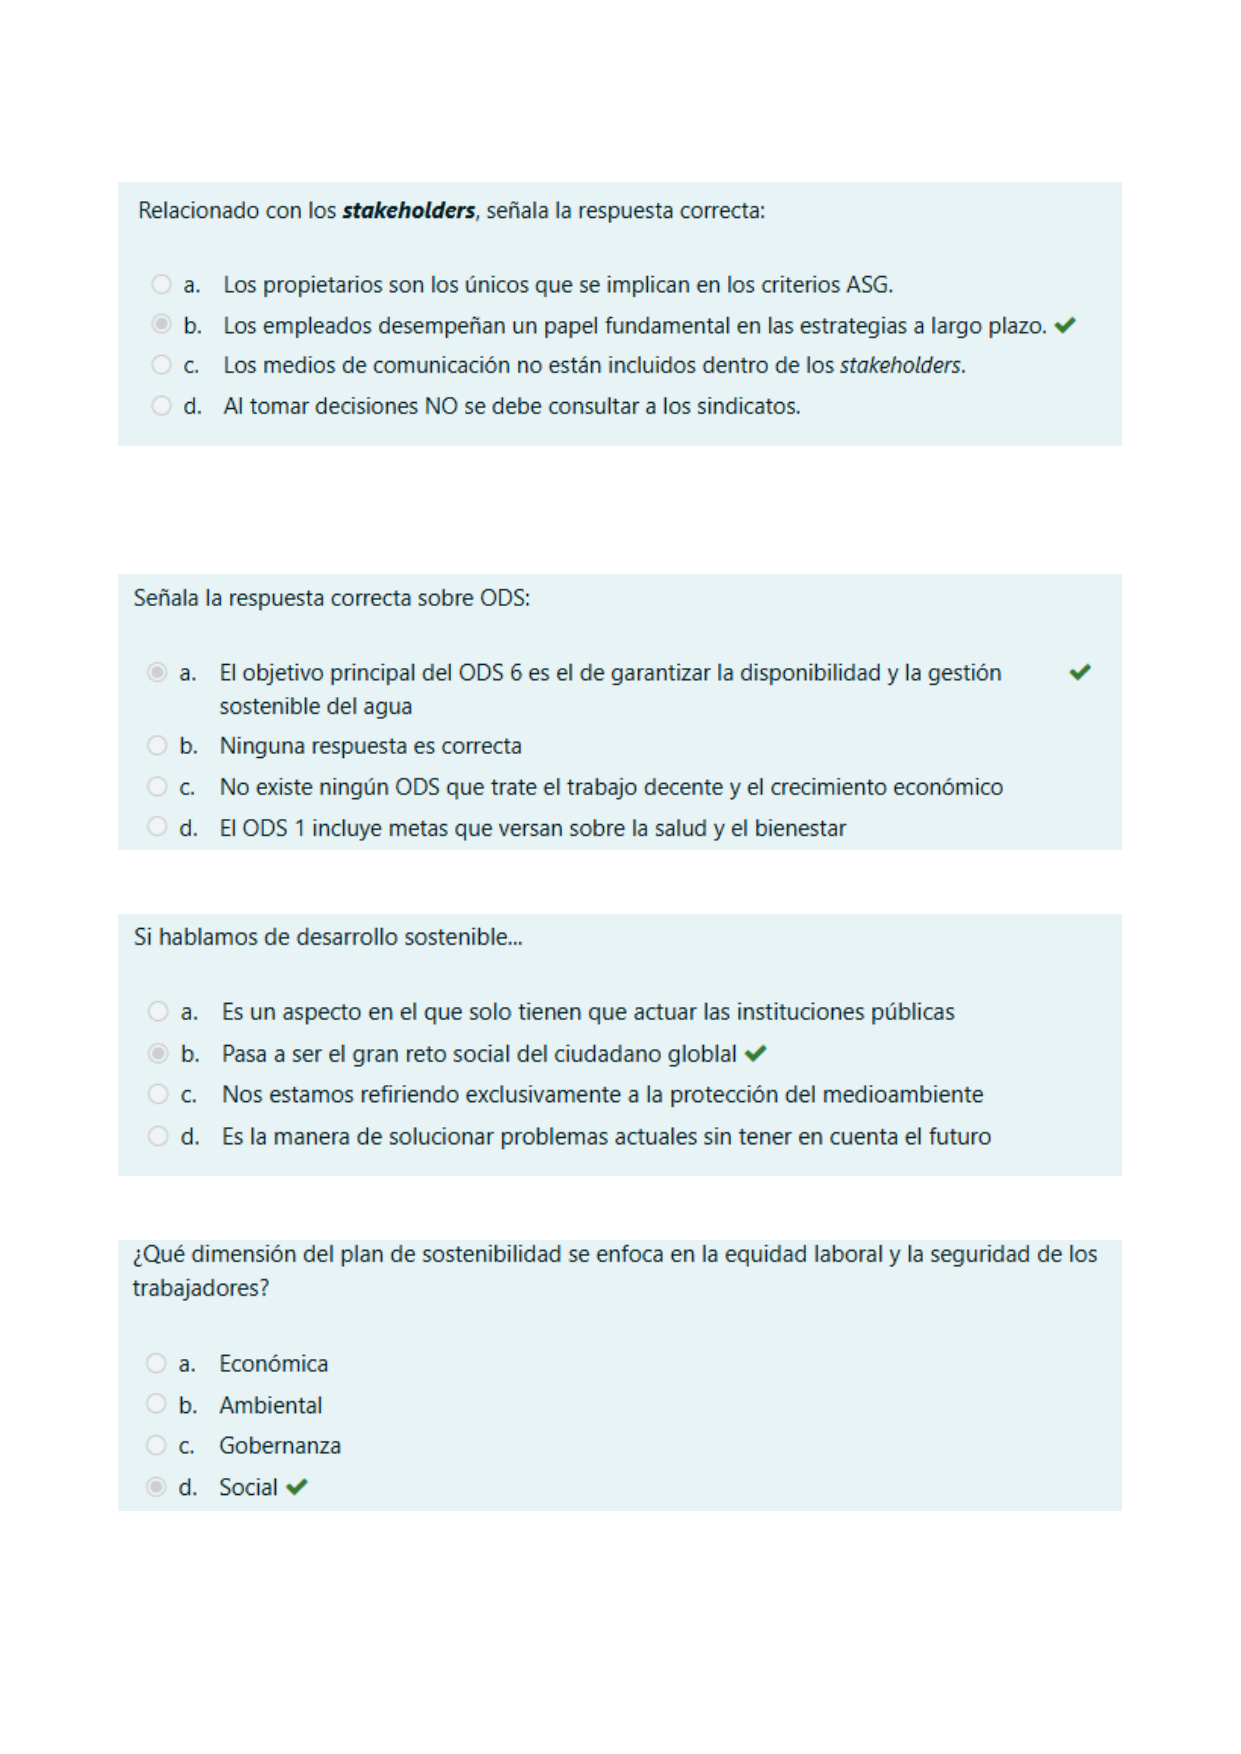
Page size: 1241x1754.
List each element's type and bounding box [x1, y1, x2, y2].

picture [118, 1240, 1123, 1511]
picture [118, 182, 1123, 446]
picture [118, 914, 1123, 1176]
picture [118, 574, 1123, 850]
